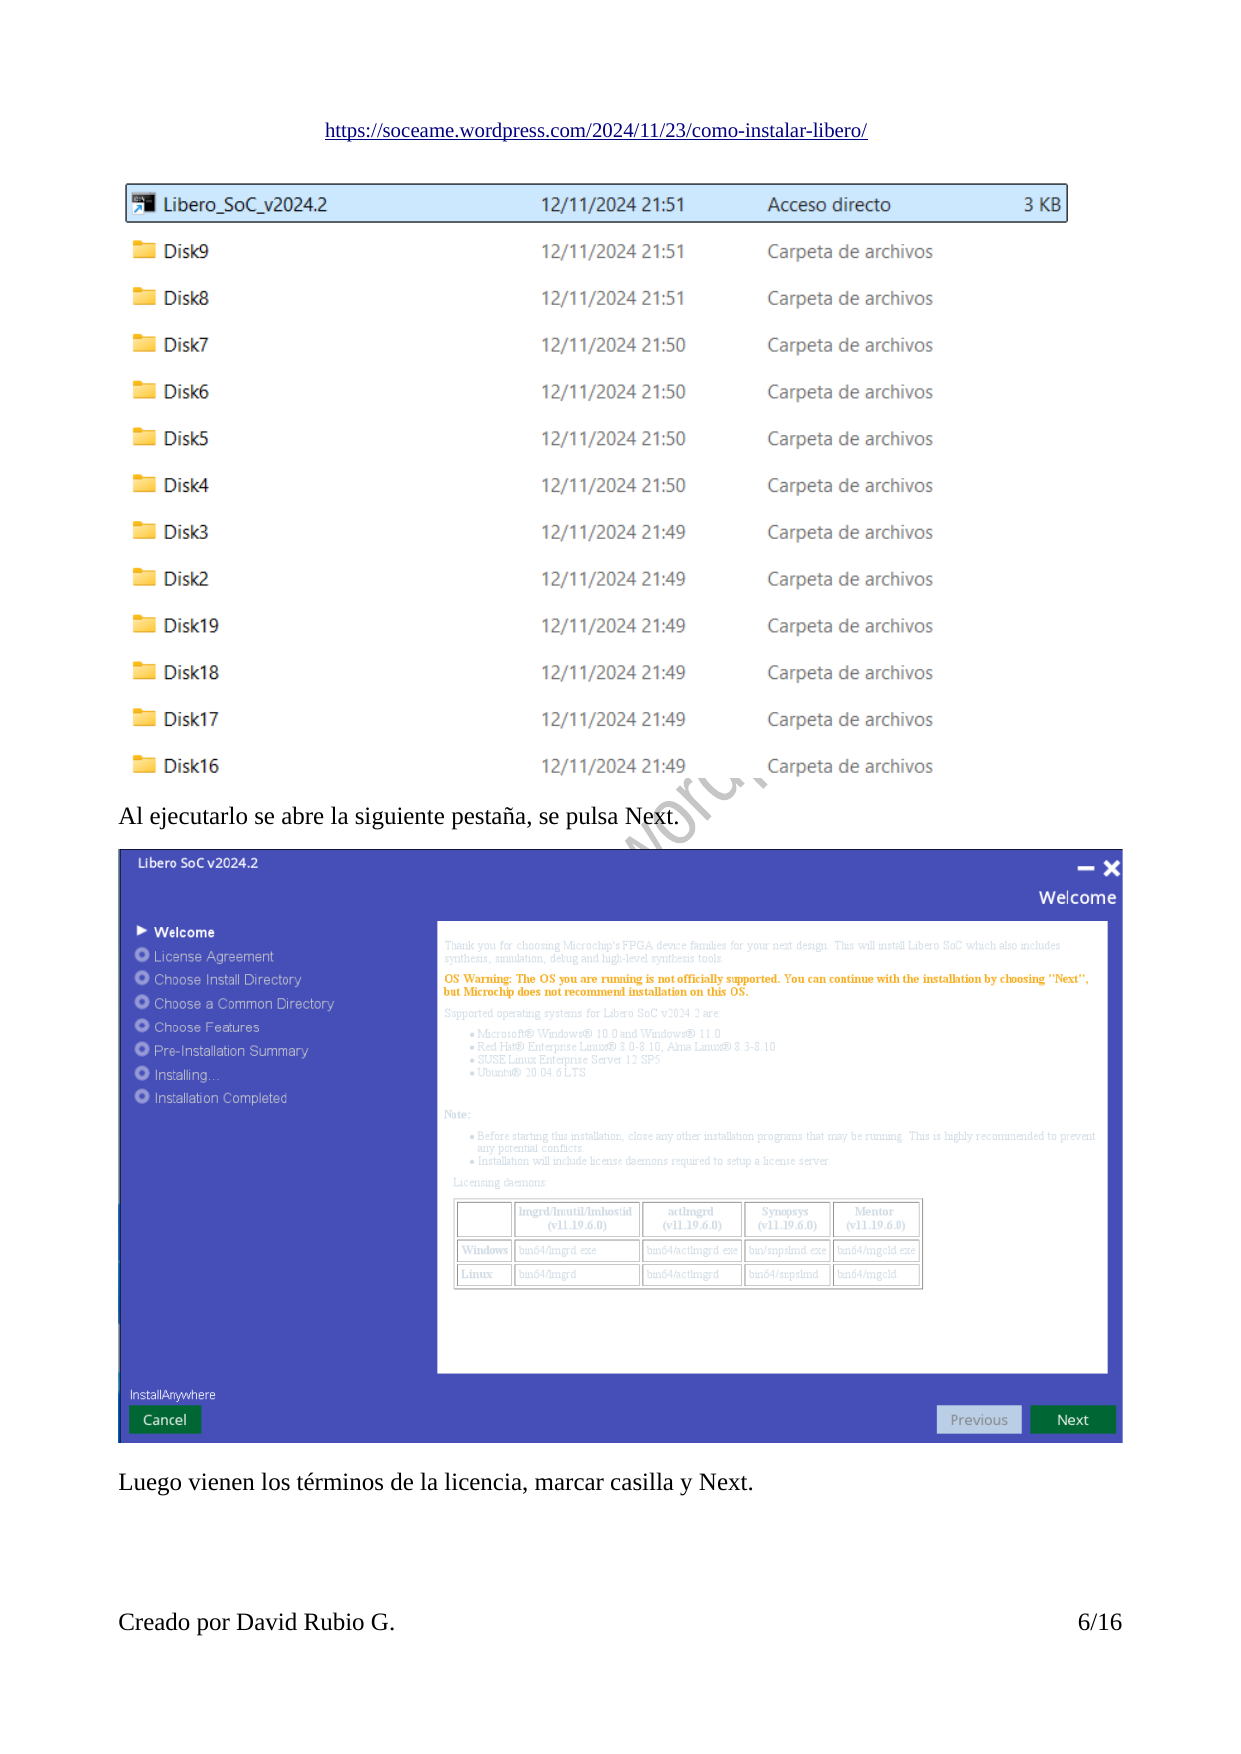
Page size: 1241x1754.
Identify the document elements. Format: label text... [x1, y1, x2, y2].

text Al ejecutarlo se abre la siguiente pestaña, se pulsa Next. [118, 801, 664, 830]
text Al ejecutarlo se abre la siguiente pestaña, se pulsa Next. [675, 801, 1122, 830]
picture [118, 849, 1123, 1443]
text Luego vienen los términos de la licencia, marcar casilla y Next. [118, 1467, 1122, 1496]
picture [118, 177, 1073, 778]
